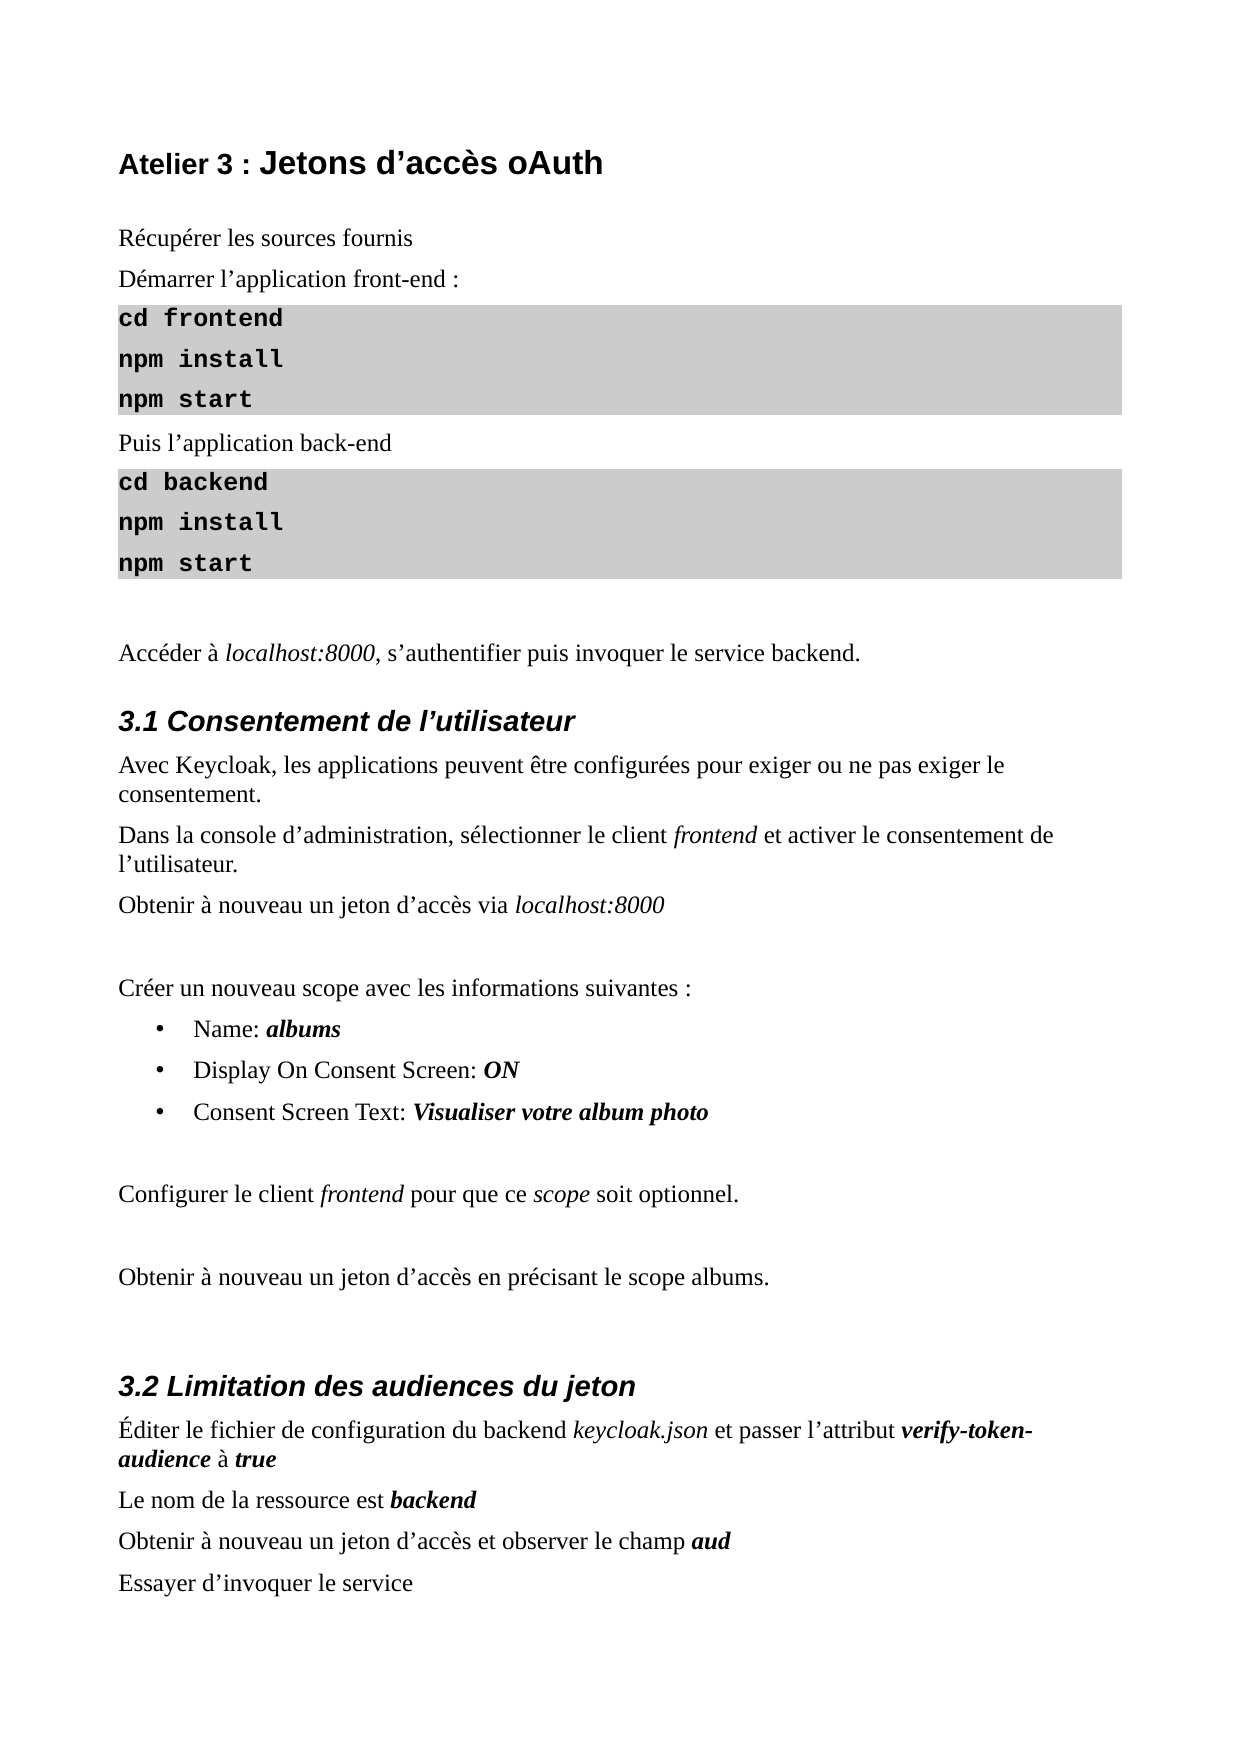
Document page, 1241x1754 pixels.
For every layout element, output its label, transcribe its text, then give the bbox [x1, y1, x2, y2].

text Obtenir à nouveau un jeton d’accès via localhost:8000 [118, 890, 1122, 919]
list Consent Screen Text: Visualiser votre album photo [156, 1097, 1122, 1125]
list Name: albums [156, 1014, 1122, 1043]
text Accéder à localhost:8000, s’authentifier puis invoquer le service backend. [118, 638, 1122, 667]
text Configurer le client frontend pour que ce scope soit optionnel. [118, 1179, 1122, 1208]
text Obtenir à nouveau un jeton d’accès en précisant le scope albums. [118, 1262, 1122, 1290]
text Puis l’application back-end [118, 428, 1122, 457]
subtitle 3.1 Consentement de l’utilisateur [118, 704, 1122, 738]
text Créer un nouveau scope avec les informations suivantes : [118, 973, 1122, 1002]
text Obtenir à nouveau un jeton d’accès et observer le champ aud [118, 1526, 1122, 1555]
text npm start [118, 551, 1122, 579]
text Dans la console d’administration, sélectionner le client frontend et activer le consentement de l’utilisateur. [118, 820, 1122, 878]
text Le nom de la ressource est backend [118, 1485, 1122, 1514]
text Essayer d’invoquer le service [118, 1568, 1122, 1596]
text Avec Keycloak, les applications peuvent être configurées pour exiger ou ne pas exiger le consentement. [118, 750, 1122, 808]
subtitle 3.2 Limitation des audiences du jeton [118, 1369, 1122, 1403]
subtitle Atelier 3 : Jetons d’accès oAuth [118, 143, 1122, 182]
list Display On Consent Screen: ON [156, 1055, 1122, 1084]
text Éditer le fichier de configuration du backend keycloak.json et passer l’attribut verify-token-audience à true [118, 1415, 1122, 1473]
text cd backend [118, 469, 1122, 497]
text Récupérer les sources fournis [118, 223, 1122, 252]
text cd frontend [118, 305, 1122, 334]
text npm install [118, 346, 1122, 374]
text npm start [118, 387, 1122, 415]
text npm install [118, 510, 1122, 538]
text Démarrer l’application front-end : [118, 264, 1122, 293]
